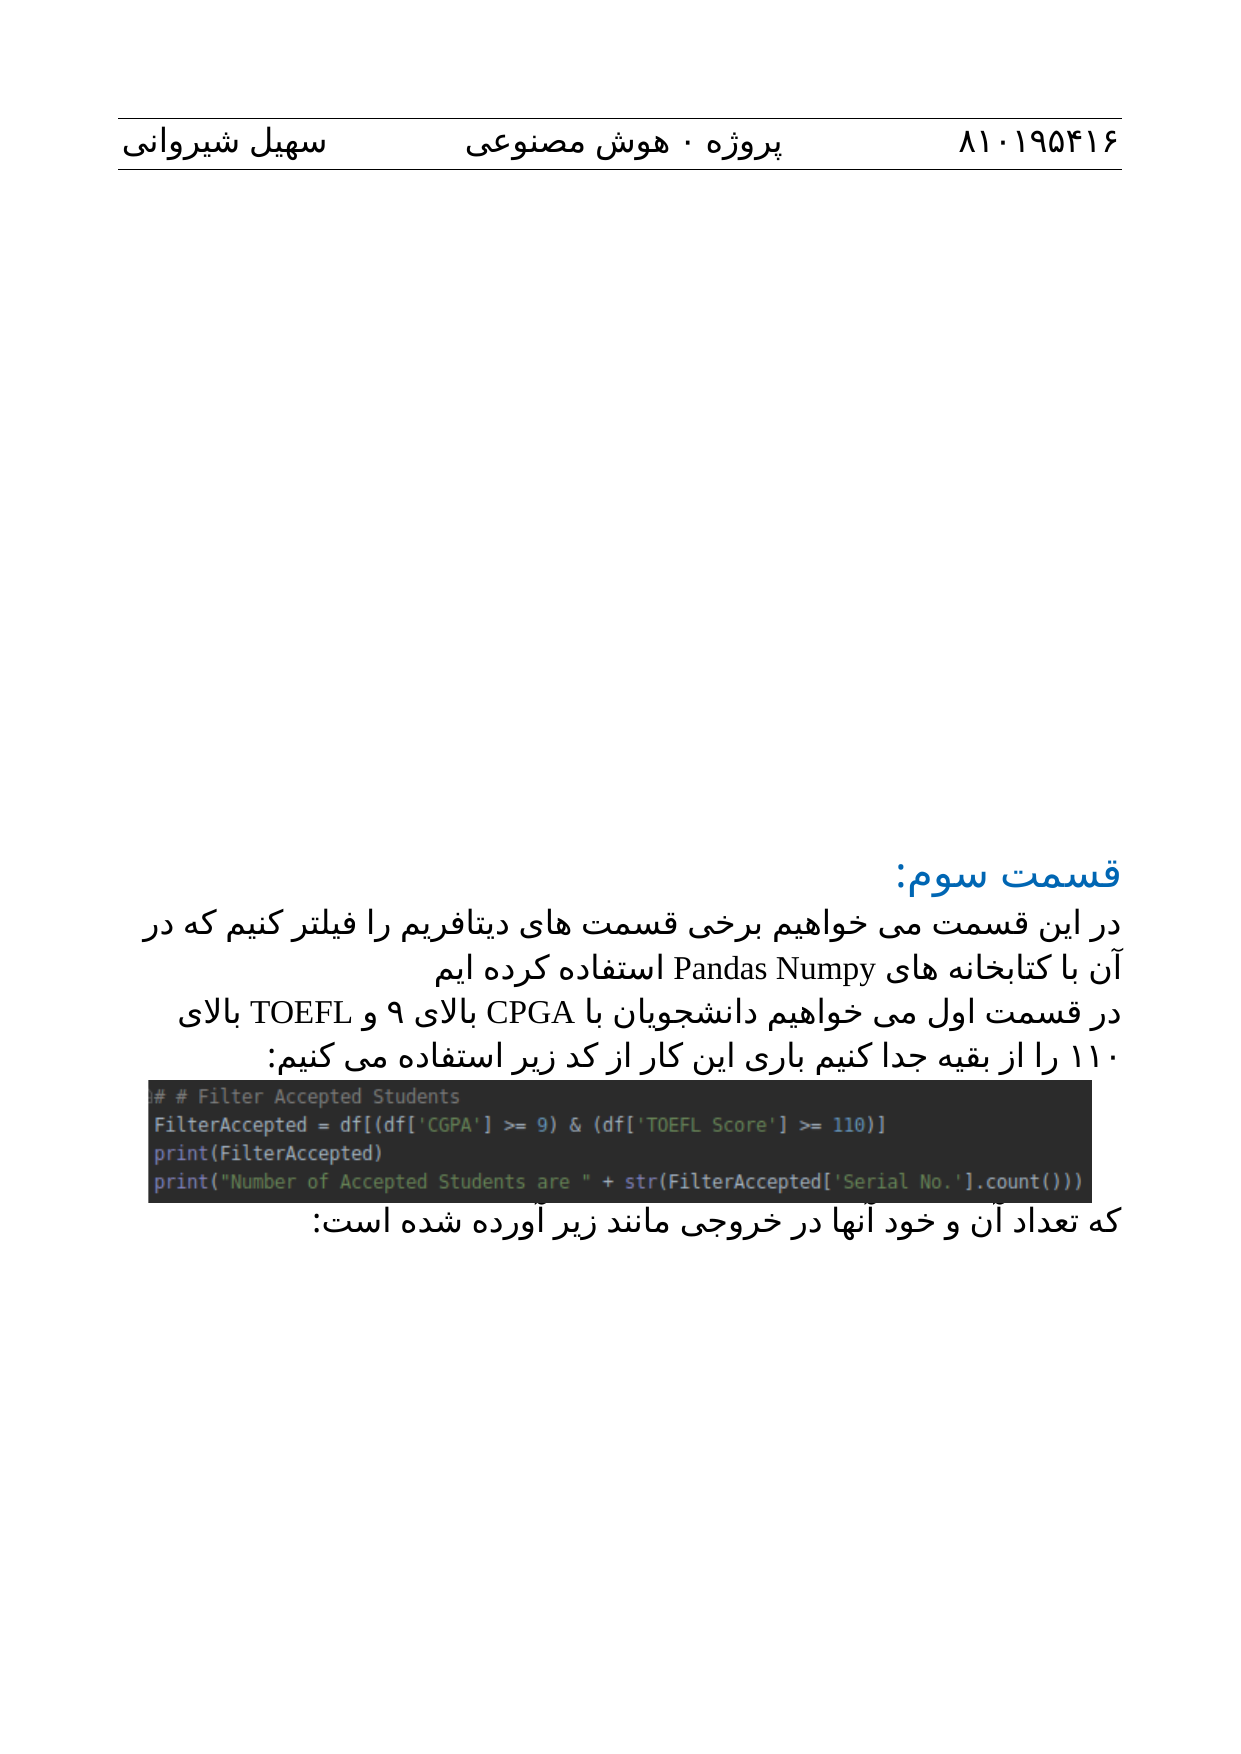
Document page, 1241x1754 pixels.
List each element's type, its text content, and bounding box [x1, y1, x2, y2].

text که تعداد آن و خود آنها در خروجی مانند زیر آورده شده است: [118, 1081, 1122, 1246]
text در این قسمت می خواهیم برخی قسمت های دیتافریم را فیلتر کنیم که در آن با کتابخانه های Pandas Numpy استفاده کرده ایم [118, 904, 1122, 993]
text قسمت سوم: [118, 850, 1122, 904]
picture [148, 1080, 1092, 1203]
text در قسمت اول می خواهیم دانشجویان با CPGA بالای ۹ و TOEFL بالای ۱۱۰ را از بقیه جدا کنیم باری این کار از کد زیر استفاده می کنیم: [118, 993, 1122, 1081]
